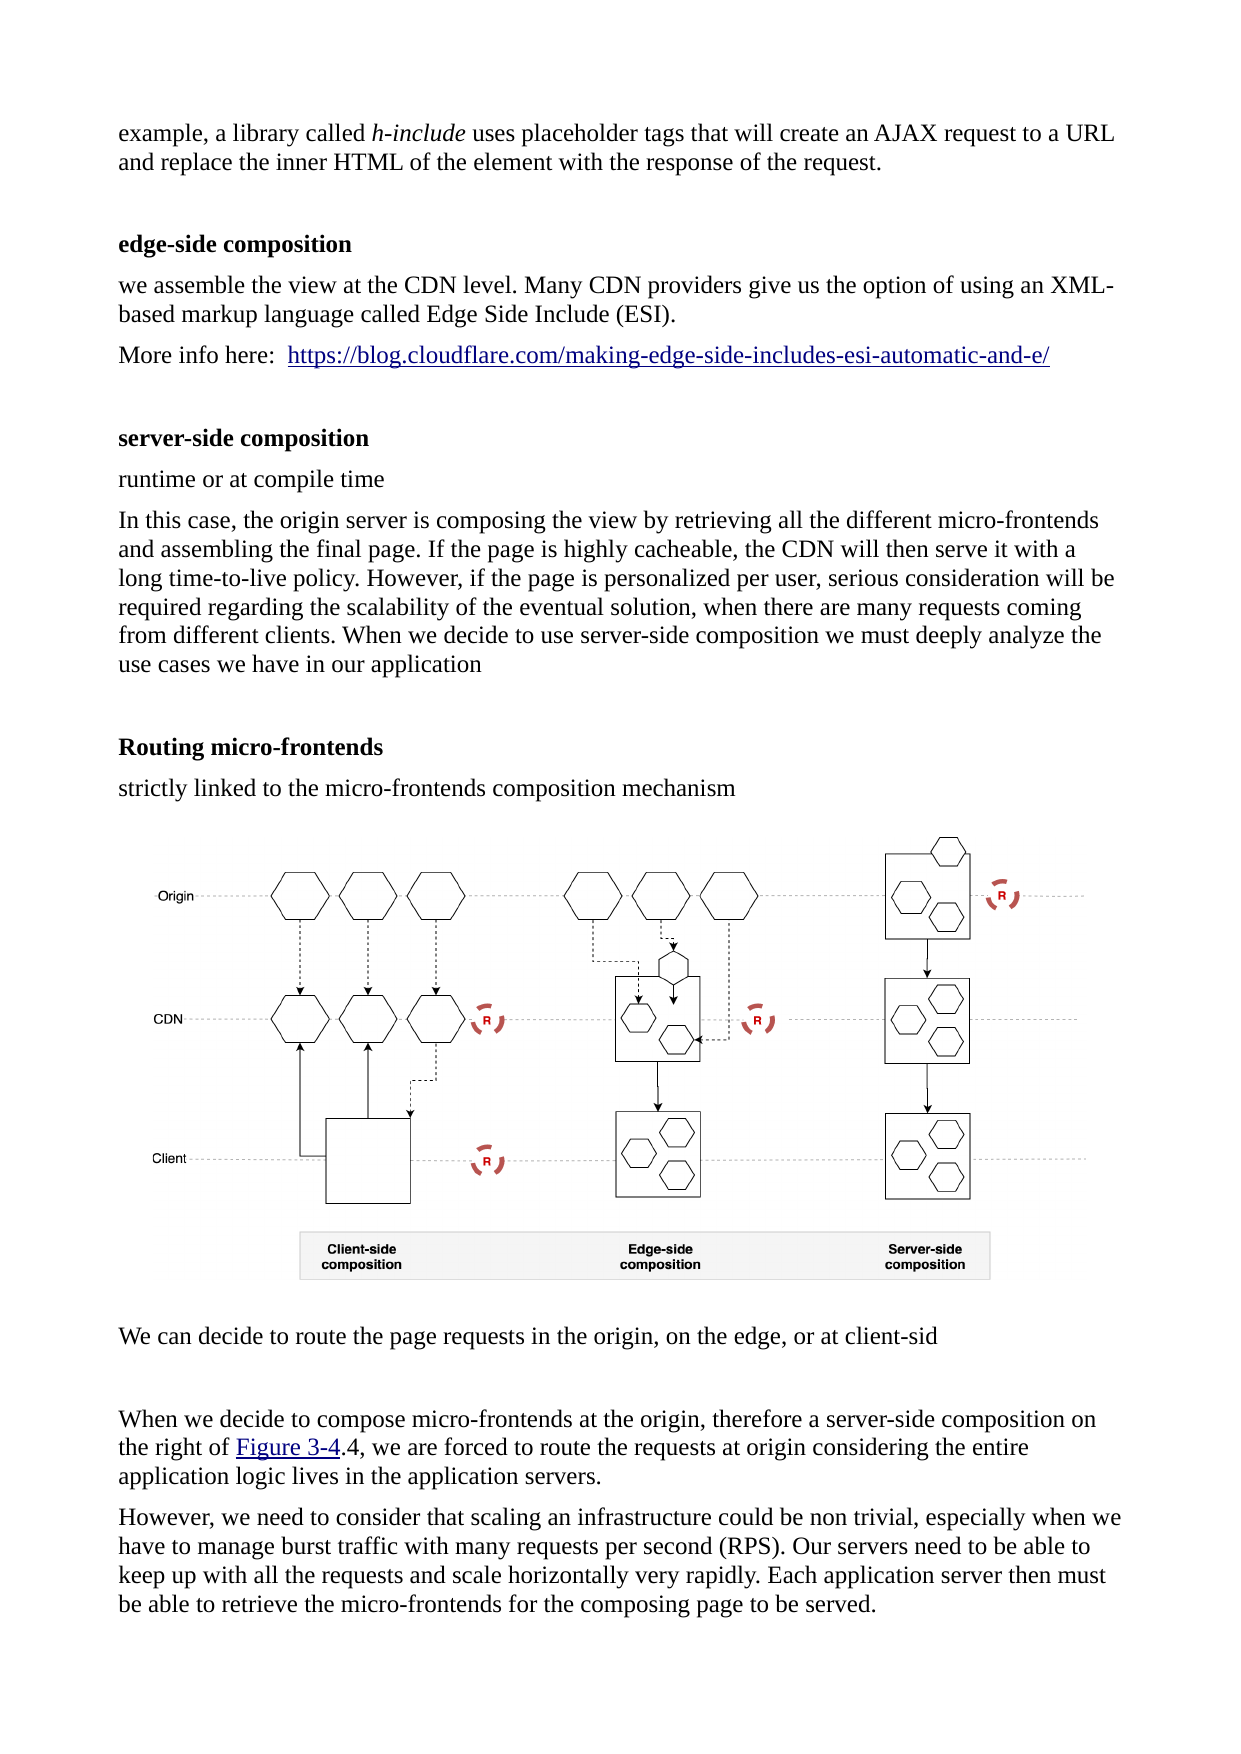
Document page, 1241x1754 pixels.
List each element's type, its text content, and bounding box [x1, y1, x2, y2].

text More info here: https://blog.cloudflare.com/making-edge-side-includes-esi-automatic-and-e/ [118, 341, 1122, 369]
text In this case, the origin server is composing the view by retrieving all the different micro-frontends and assembling the final page. If the page is highly cacheable, the CDN will then serve it with a long time-to-live policy. However, if the page is personalized per user, serious consideration will be required regarding the scalability of the eventual solution, when there are many requests coming from different clients. When we decide to use server-side composition we must deeply analyze the use cases we have in our application [118, 506, 1122, 678]
text strictly linked to the micro-frontends composition mechanism [118, 773, 1122, 802]
text server-side composition [118, 423, 1122, 452]
text edge-side composition [118, 229, 1122, 258]
text example, a library called h-include uses placeholder tags that will create an AJAX request to a URL and replace the inner HTML of the element with the response of the request. [118, 118, 1122, 176]
text We can decide to route the page requests in the origin, on the edge, or at client-sid [118, 1321, 1122, 1350]
text we assemble the view at the CDN level. Many CDN providers give us the option of using an XML-based markup language called Edge Side Include (ESI). [118, 271, 1122, 328]
text runtime or at compile time [118, 464, 1122, 493]
text When we decide to compose micro-frontends at the origin, therefore a server-side composition on the right of Figure 3-4.4, we are forced to route the requests at origin considering the entire application logic lives in the application servers. [118, 1404, 1122, 1490]
text However, we need to consider that scaling an infrastructure could be non trivial, especially when we have to manage burst traffic with many requests per second (RPS). Our servers need to be able to keep up with all the requests and scale horizontally very rapidly. Each application server then must be able to retrieve the micro-frontends for the composing page to be served. [118, 1502, 1122, 1617]
picture [152, 837, 1088, 1280]
text Routing micro-frontends [118, 732, 1122, 761]
